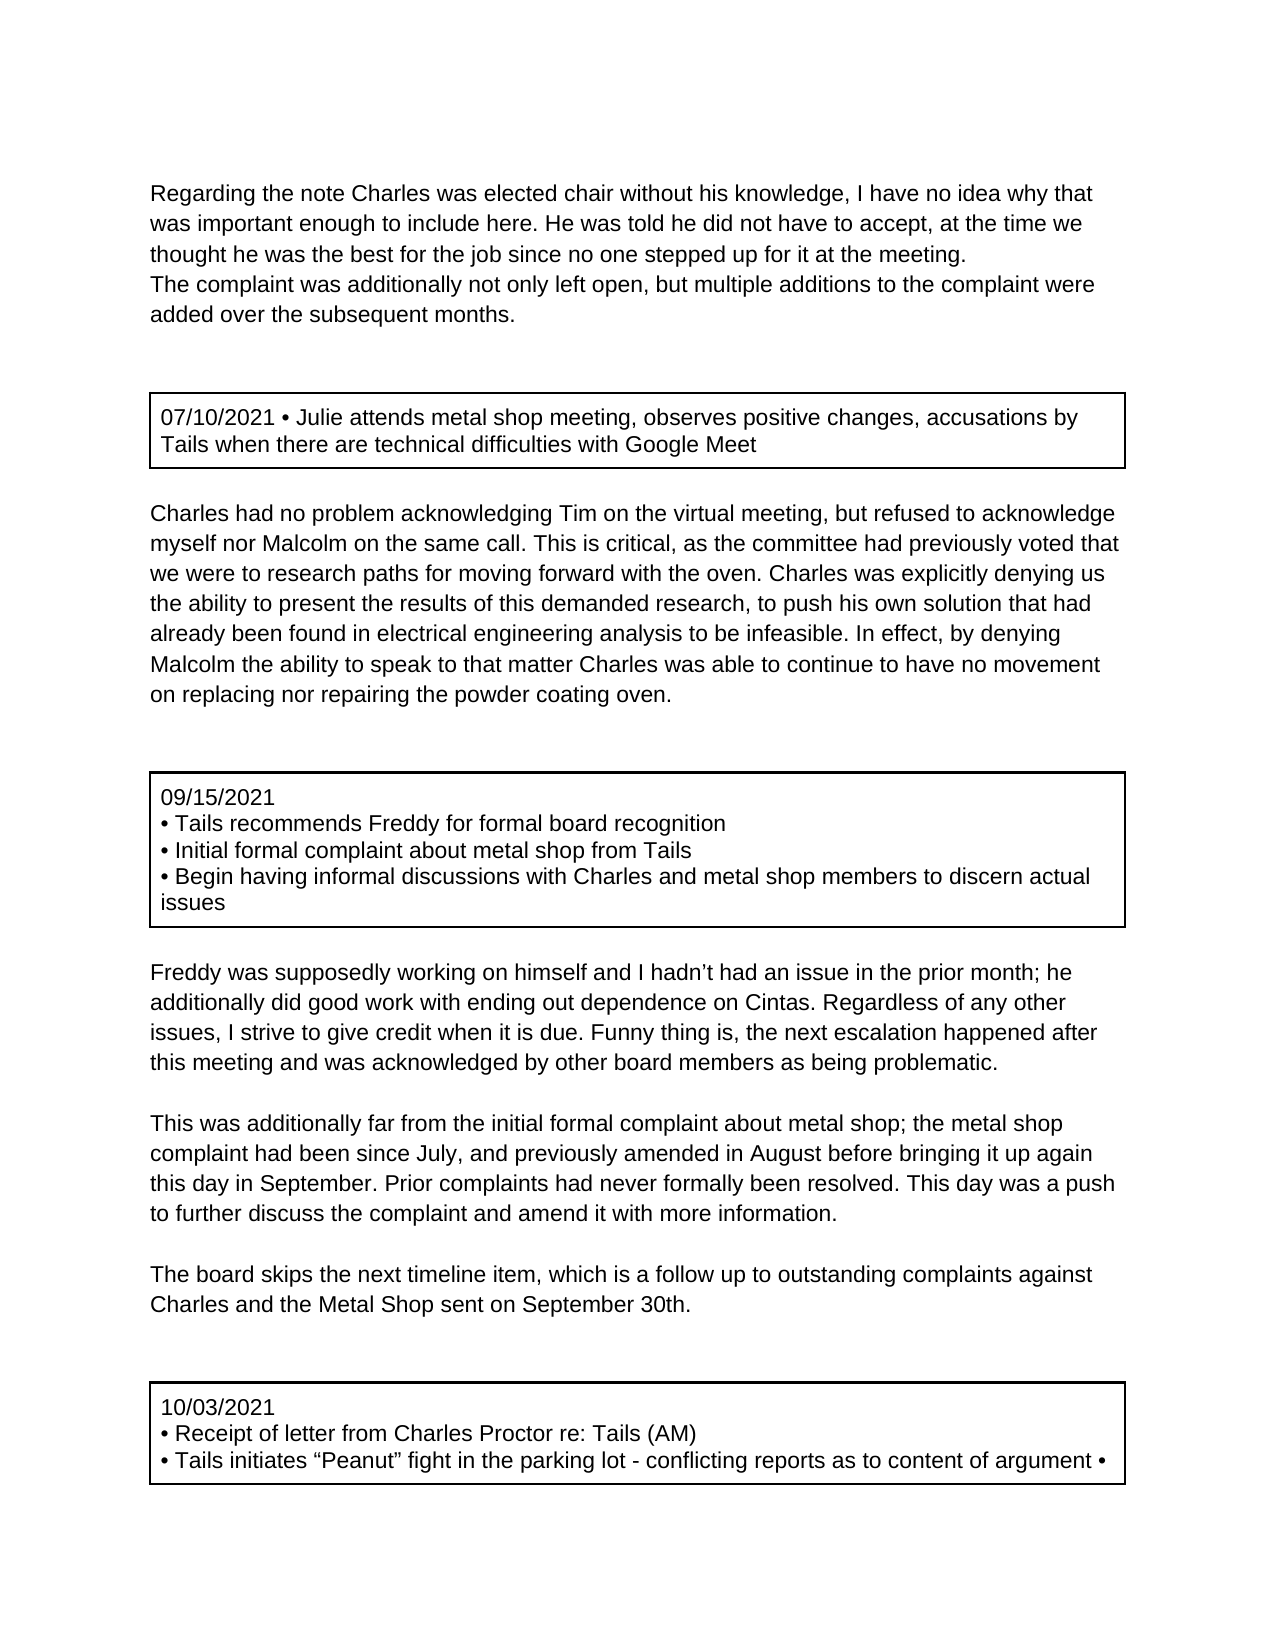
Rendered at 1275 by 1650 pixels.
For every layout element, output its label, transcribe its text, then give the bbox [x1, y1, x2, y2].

table_header 10/03/2021 • Receipt of letter from Charles Proctor re: Tails (AM) • Tails initiates “Peanut” fight in the parking lot - conflicting reports as to content of argument • [151, 1384, 1124, 1483]
text Freddy was supposedly working on himself and I hadn’t had an issue in the prior month; he additionally did good work with ending out dependence on Cintas. Regardless of any other issues, I strive to give credit when it is due. Funny thing is, the next escalation happened after this meeting and was acknowledged by other board members as being problematic. [150, 958, 1125, 1075]
text The board skips the next timeline item, which is a follow up to outstanding complaints against Charles and the Metal Shop sent on September 30th. [150, 1261, 1125, 1317]
text The complaint was additionally not only left open, but multiple additions to the complaint were added over the subsequent months. [150, 271, 1125, 327]
text This was additionally far from the initial formal complaint about metal shop; the metal shop complaint had been since July, and previously amended in August before bringing it up again this day in September. Prior complaints had never formally been resolved. This day was a push to further discuss the complaint and amend it with more information. [150, 1109, 1125, 1226]
text Regarding the note Charles was elected chair without his knowledge, I have no idea why that was important enough to include here. He was told he did not have to accept, at the time we thought he was the best for the job since no one stepped up for it at the meeting. [150, 180, 1125, 267]
text Charles had no problem acknowledging Tim on the virtual meeting, but refused to acknowledge myself nor Malcolm on the same call. This is critical, as the committee had previously voted that we were to research paths for moving forward with the oven. Charles was explicitly denying us the ability to present the results of this demanded research, to push his own solution that had already been found in electrical engineering analysis to be infeasible. In effect, by denying Malcolm the ability to speak to that matter Charles was able to continue to have no movement on replacing nor repairing the powder coating oven. [150, 499, 1125, 707]
table_header 09/15/2021 • Tails recommends Freddy for formal board recognition • Initial formal complaint about metal shop from Tails • Begin having informal discussions with Charles and metal shop members to discern actual issues [151, 774, 1124, 926]
table_header 07/10/2021 • Julie attends metal shop meeting, observes positive changes, accusations by Tails when there are technical difficulties with Google Meet [151, 394, 1124, 467]
